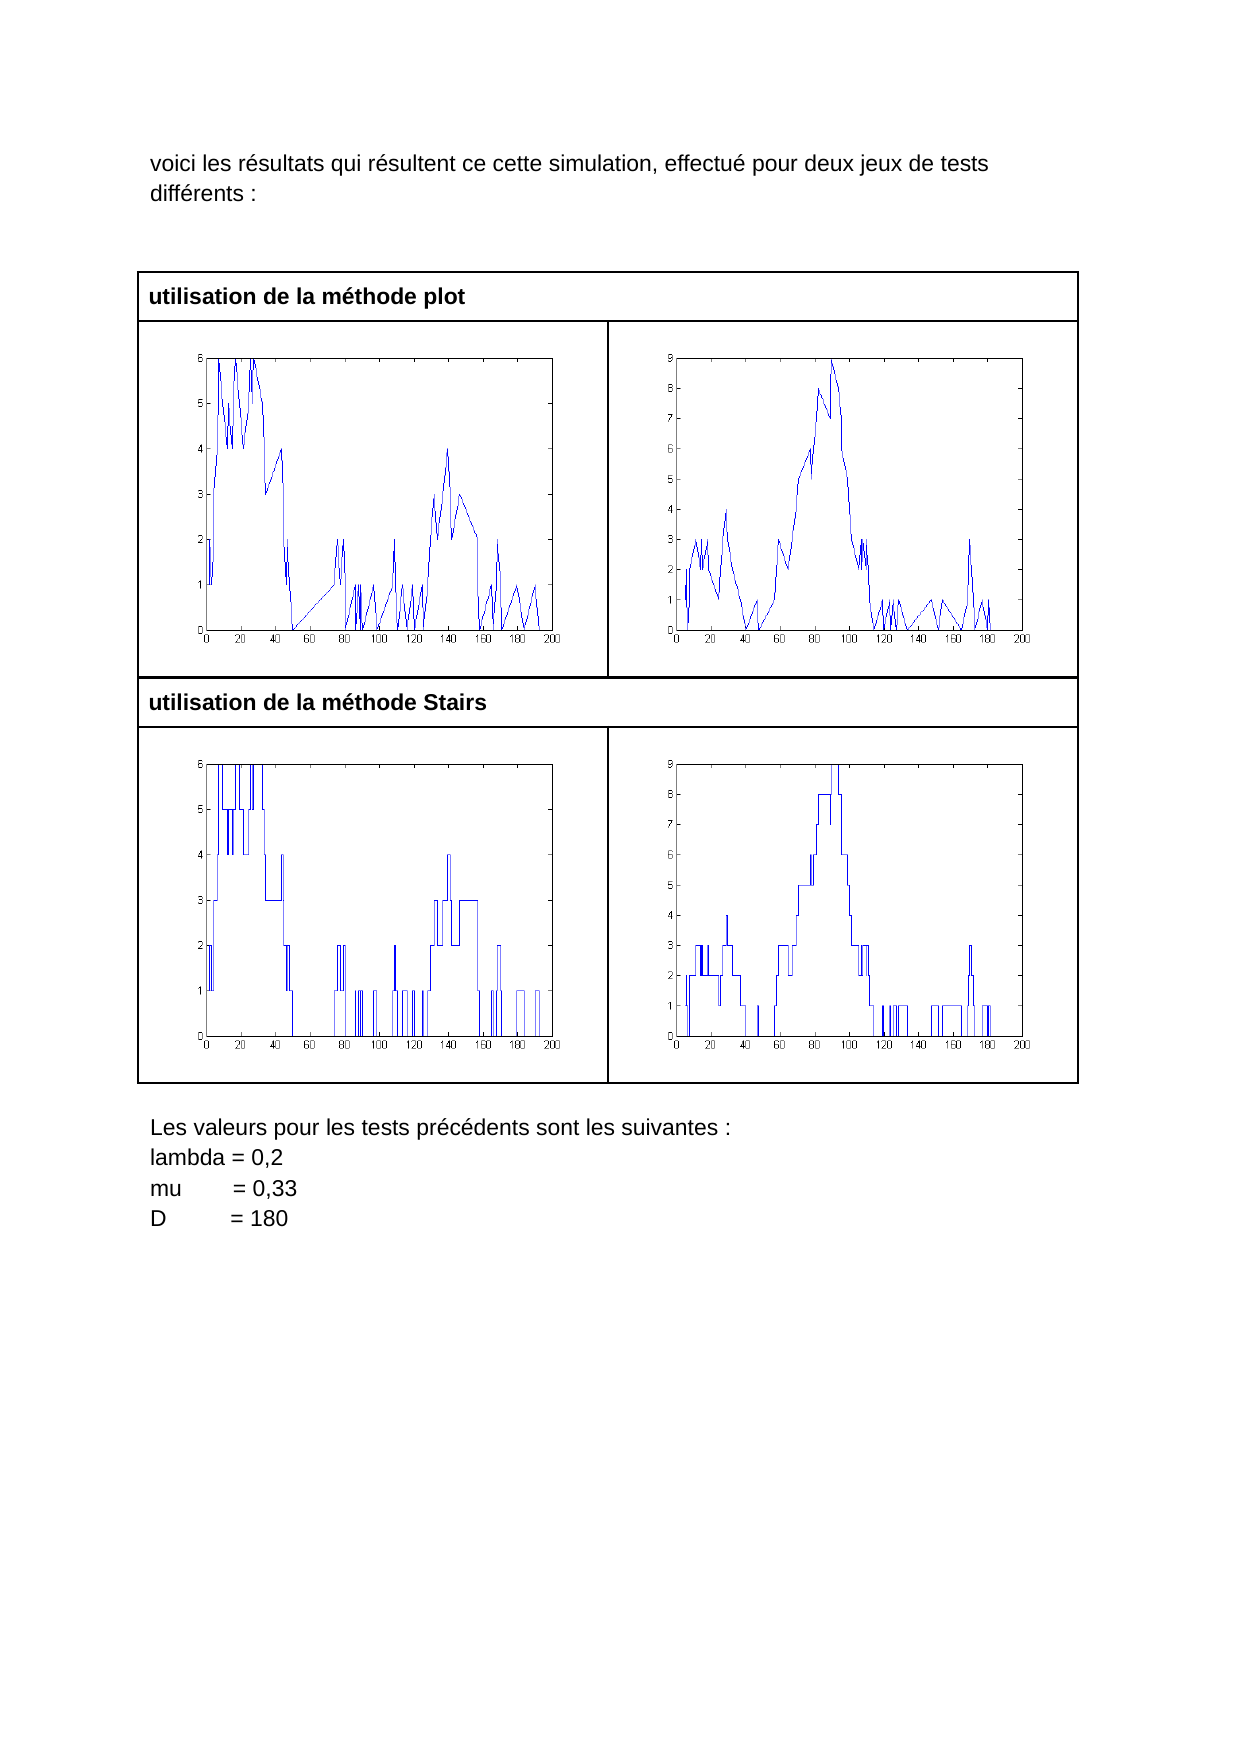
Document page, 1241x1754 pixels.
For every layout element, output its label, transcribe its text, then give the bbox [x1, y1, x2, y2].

table_header [608, 273, 1077, 320]
picture [618, 332, 1064, 666]
table_cell [608, 679, 1077, 726]
table_cell [609, 728, 1077, 1082]
table_cell [139, 322, 607, 676]
picture [618, 738, 1064, 1072]
text voici les résultats qui résultent ce cette simulation, effectué pour deux jeux de tests différents : [150, 150, 1090, 207]
picture [148, 332, 594, 666]
text mu = 0,33 [150, 1174, 1090, 1201]
picture [148, 738, 594, 1072]
text Les valeurs pour les tests précédents sont les suivantes : [150, 1114, 1090, 1141]
table_header utilisation de la méthode plot [139, 273, 608, 320]
table_cell [139, 728, 607, 1082]
text D = 180 [150, 1205, 1090, 1231]
table_cell [609, 322, 1077, 676]
text lambda = 0,2 [150, 1144, 1090, 1171]
table_cell utilisation de la méthode Stairs [139, 679, 608, 726]
